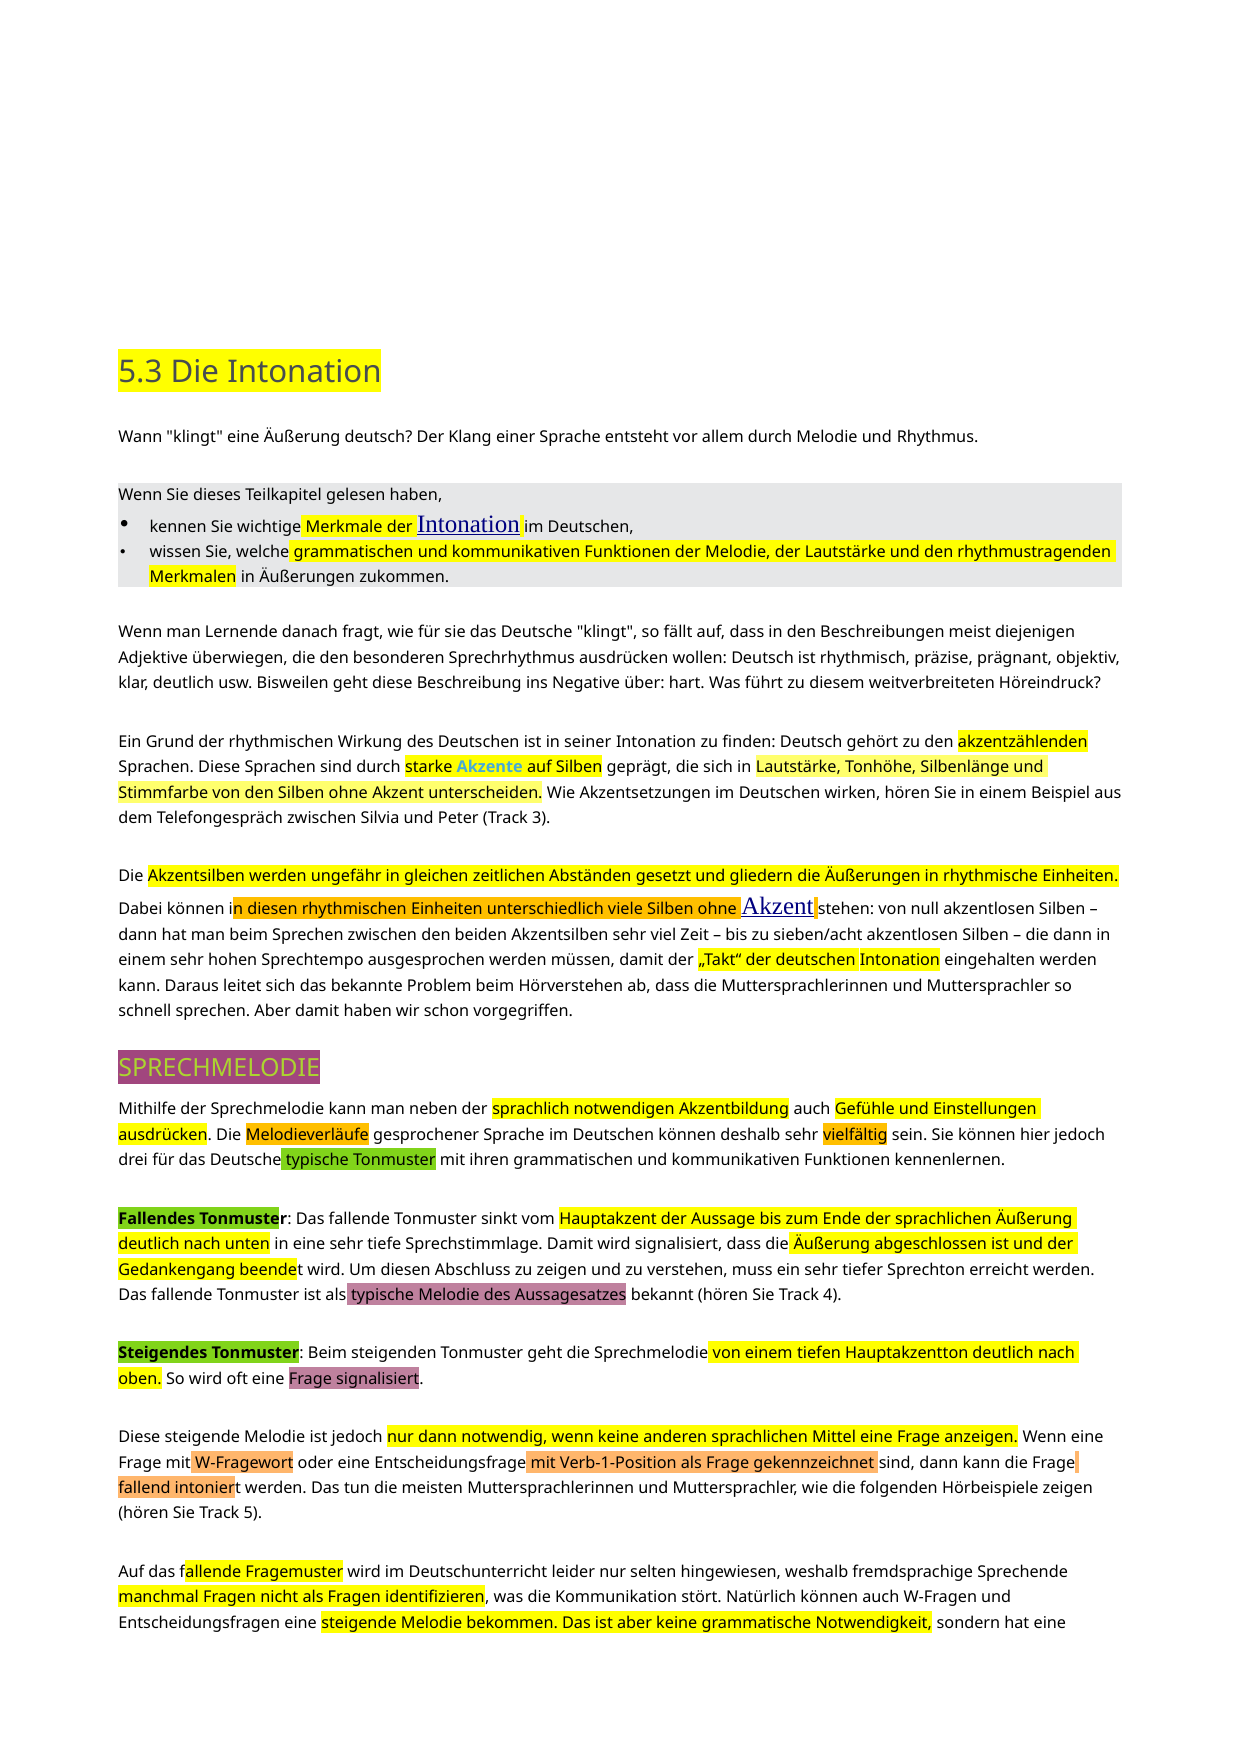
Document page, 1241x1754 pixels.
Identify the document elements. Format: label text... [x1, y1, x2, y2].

text Diese steigende Melodie ist jedoch nur dann notwendig, wenn keine anderen sprachlichen Mittel eine Frage anzeigen. Wenn eine Frage mit W-Fragewort oder eine Entscheidungsfrage mit Verb-1-Position als Frage gekennzeichnet sind, dann kann die Frage fallend intoniert werden. Das tun die meisten Muttersprachlerinnen und Muttersprachler, wie die folgenden Hörbeispiele zeigen (hören Sie Track 5). [118, 1425, 1122, 1524]
text Wann "klingt" eine Äußerung deutsch? Der Klang einer Sprache entsteht vor allem durch Melodie und Rhythmus. [118, 425, 1122, 447]
text Mithilfe der Sprechmelodie kann man neben der sprachlich notwendigen Akzentbildung auch Gefühle und Einstellungen ausdrücken. Die Melodieverläufe gesprochener Sprache im Deutschen können deshalb sehr vielfältig sein. Sie können hier jedoch drei für das Deutsche typische Tonmuster mit ihren grammatischen und kommunikativen Funktionen kennenlernen. [118, 1097, 1122, 1170]
text Wenn Sie dieses Teilkapitel gelesen haben, [118, 483, 1122, 506]
list wissen Sie, welche grammatischen und kommunikativen Funktionen der Melodie, der Lautstärke und den rhythmustragenden Merkmalen in Äußerungen zukommen. [120, 537, 1122, 587]
text Steigendes Tonmuster: Beim steigenden Tonmuster geht die Sprechmelodie von einem tiefen Hauptakzentton deutlich nach oben. So wird oft eine Frage signalisiert. [118, 1341, 1122, 1389]
text Auf das fallende Fragemuster wird im Deutschunterricht leider nur selten hingewiesen, weshalb fremdsprachige Sprechende manchmal Fragen nicht als Fragen identifizieren, was die Kommunikation stört. Natürlich können auch W-Fragen und Entscheidungsfragen eine steigende Melodie bekommen. Das ist aber keine grammatische Notwendigkeit, sondern hat eine [118, 1560, 1122, 1633]
text Fallendes Tonmuster: Das fallende Tonmuster sinkt vom Hauptakzent der Aussage bis zum Ende der sprachlichen Äußerung deutlich nach unten in eine sehr tiefe Sprechstimmlage. Damit wird signalisiert, dass die Äußerung abgeschlossen ist und der Gedankengang beendet wird. Um diesen Abschluss zu zeigen und zu verstehen, muss ein sehr tiefer Sprechton erreicht werden. Das fallende Tonmuster ist als typische Melodie des Aussagesatzes bekannt (hören Sie Track 4). [118, 1207, 1122, 1305]
text Wenn man Lernende danach fragt, wie für sie das Deutsche "klingt", so fällt auf, dass in den Beschreibungen meist diejenigen Adjektive überwiegen, die den besonderen Sprechrhythmus ausdrücken wollen: Deutsch ist rhythmisch, präzise, prägnant, objektiv, klar, deutlich usw. Bisweilen geht diese Beschreibung ins Negative über: hart. Was führt zu diesem weitverbreiteten Höreindruck? [118, 621, 1122, 693]
subtitle 5.3 Die Intonation [118, 349, 1122, 392]
text Die Akzentsilben werden ungefähr in gleichen zeitlichen Abständen gesetzt und gliedern die Äußerungen in rhythmische Einheiten. Dabei können in diesen rhythmischen Einheiten unterschiedlich viele Silben ohne Akzent stehen: von null akzentlosen Silben – dann hat man beim Sprechen zwischen den beiden Akzentsilben sehr viel Zeit – bis zu sieben/acht akzentlosen Silben – die dann in einem sehr hohen Sprechtempo ausgesprochen werden müssen, damit der „Takt“ der deutschen Intonation eingehalten werden kann. Daraus leitet sich das bekannte Problem beim Hörverstehen ab, dass die Muttersprachlerinnen und Muttersprachler so schnell sprechen. Aber damit haben wir schon vorgegriffen. [118, 864, 1122, 1021]
subtitle SPRECHMELODIE [118, 1049, 1122, 1084]
text Ein Grund der rhythmischen Wirkung des Deutschen ist in seiner Intonation zu finden: Deutsch gehört zu den akzentzählenden Sprachen. Diese Sprachen sind durch starke Akzente auf Silben geprägt, die sich in Lautstärke, Tonhöhe, Silbenlänge und Stimmfarbe von den Silben ohne Akzent unterscheiden. Wie Akzentsetzungen im Deutschen wirken, hören Sie in einem Beispiel aus dem Telefongespräch zwischen Silvia und Peter (Track 3). [118, 730, 1122, 828]
list kennen Sie wichtige Merkmale der Intonation im Deutschen, [120, 509, 1122, 537]
